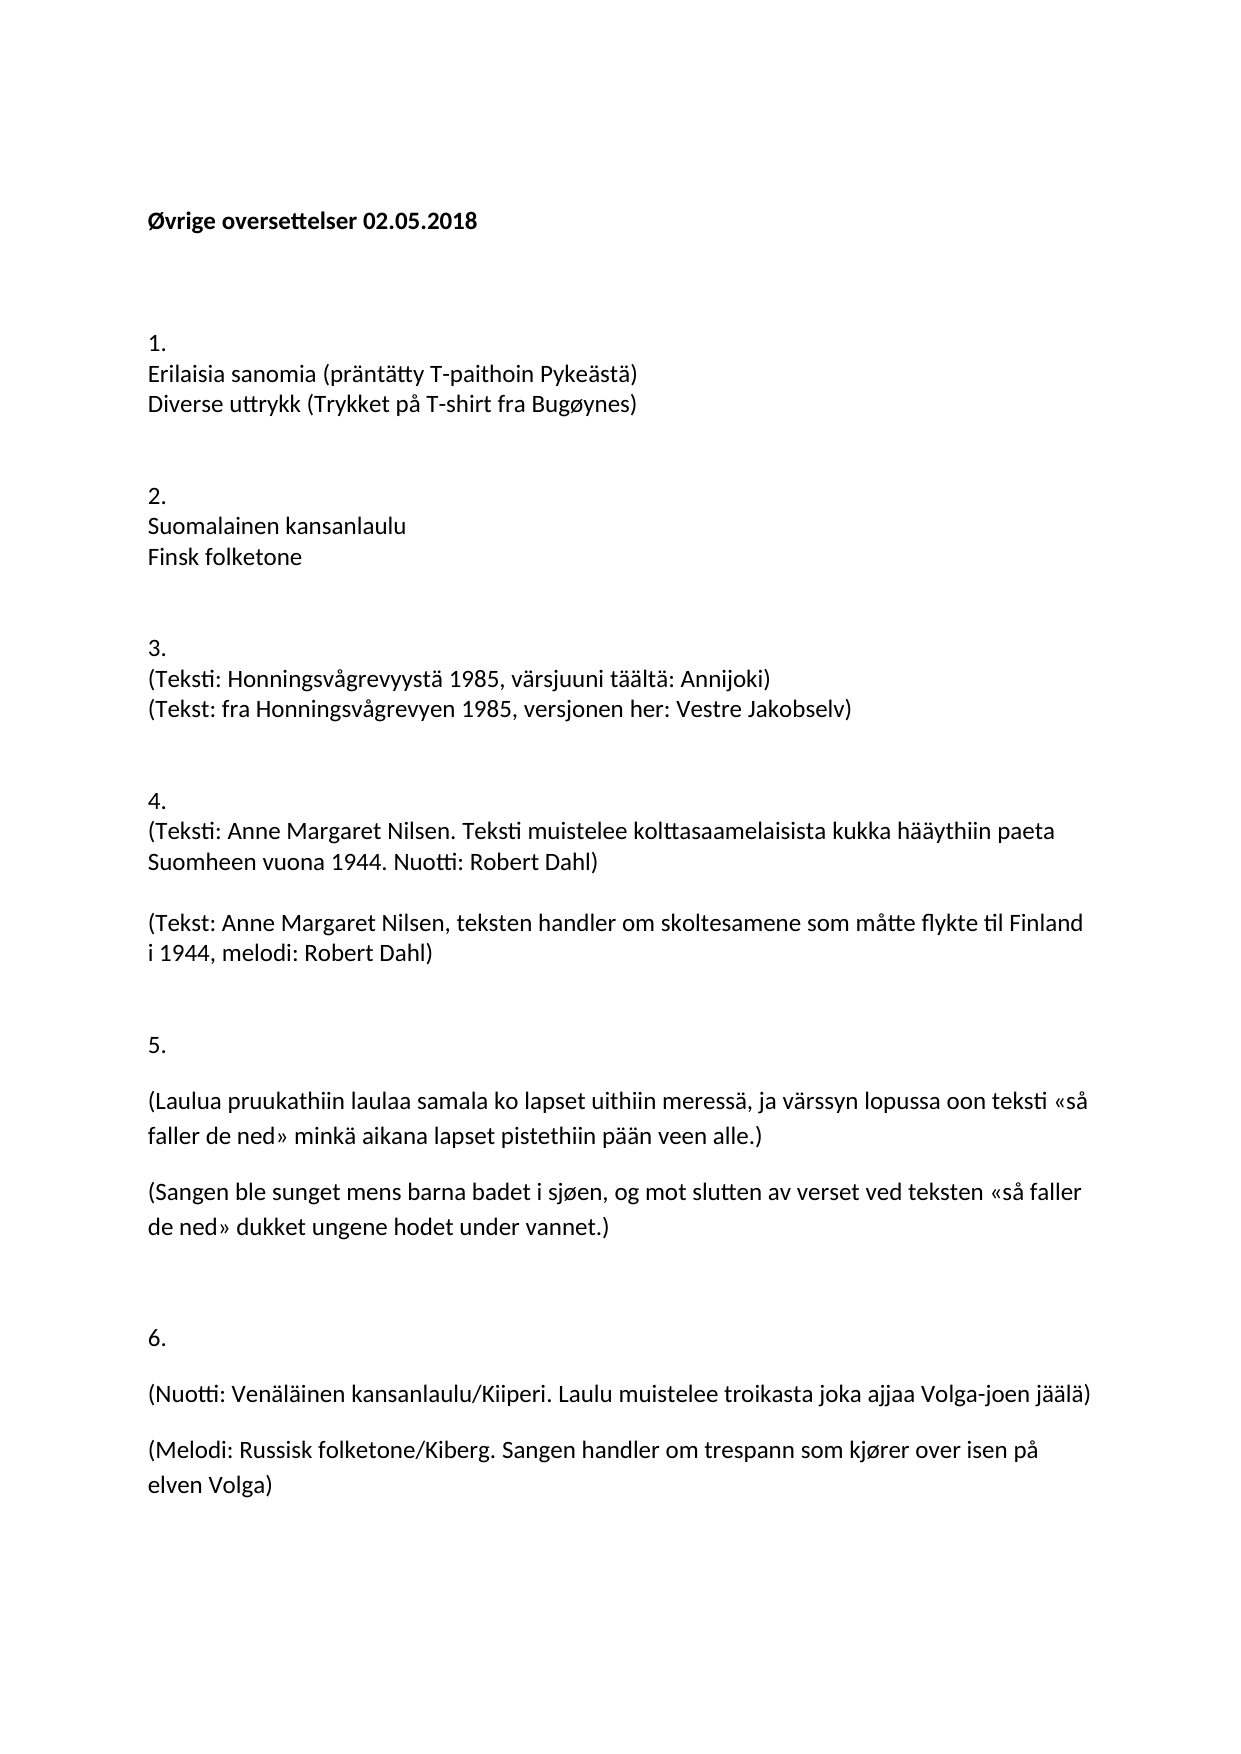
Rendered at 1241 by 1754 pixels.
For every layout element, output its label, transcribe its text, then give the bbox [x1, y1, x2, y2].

text 2. [148, 480, 1093, 510]
text (Teksti: Honningsvågrevyystä 1985, värsjuuni täältä: Annijoki) [148, 663, 1093, 693]
text 6. [148, 1322, 1093, 1353]
text 4. [148, 785, 1093, 816]
text Øvrige oversettelser 02.05.2018 [148, 205, 1093, 236]
text 1. [148, 327, 1093, 358]
text 3. [148, 632, 1093, 663]
text (Tekst: fra Honningsvågrevyen 1985, versjonen her: Vestre Jakobselv) [148, 693, 1093, 724]
text Diverse uttrykk (Trykket på T-shirt fra Bugøynes) [148, 388, 1093, 419]
text Erilaisia sanomia (präntätty T-paithoin Pykeästä) [148, 358, 1093, 388]
text (Tekst: Anne Margaret Nilsen, teksten handler om skoltesamene som måtte flykte til Finland i 1944, melodi: Robert Dahl) [148, 907, 1093, 968]
text Finsk folketone [148, 541, 1093, 571]
text (Laulua pruukathiin laulaa samala ko lapset uithiin meressä, ja värssyn lopussa oon teksti «så faller de ned» minkä aikana lapset pistethiin pään veen alle.) [148, 1085, 1093, 1151]
text Suomalainen kansanlaulu [148, 510, 1093, 541]
text (Melodi: Russisk folketone/Kiberg. Sangen handler om trespann som kjører over isen på elven Volga) [148, 1434, 1093, 1500]
text 5. [148, 1029, 1093, 1060]
text (Teksti: Anne Margaret Nilsen. Teksti muistelee kolttasaamelaisista kukka hääythiin paeta Suomheen vuona 1944. Nuotti: Robert Dahl) [148, 816, 1093, 877]
text (Nuotti: Venäläinen kansanlaulu/Kiiperi. Laulu muistelee troikasta joka ajjaa Volga-joen jäälä) [148, 1378, 1093, 1409]
text (Sangen ble sunget mens barna badet i sjøen, og mot slutten av verset ved teksten «så faller de ned» dukket ungene hodet under vannet.) [148, 1176, 1093, 1241]
